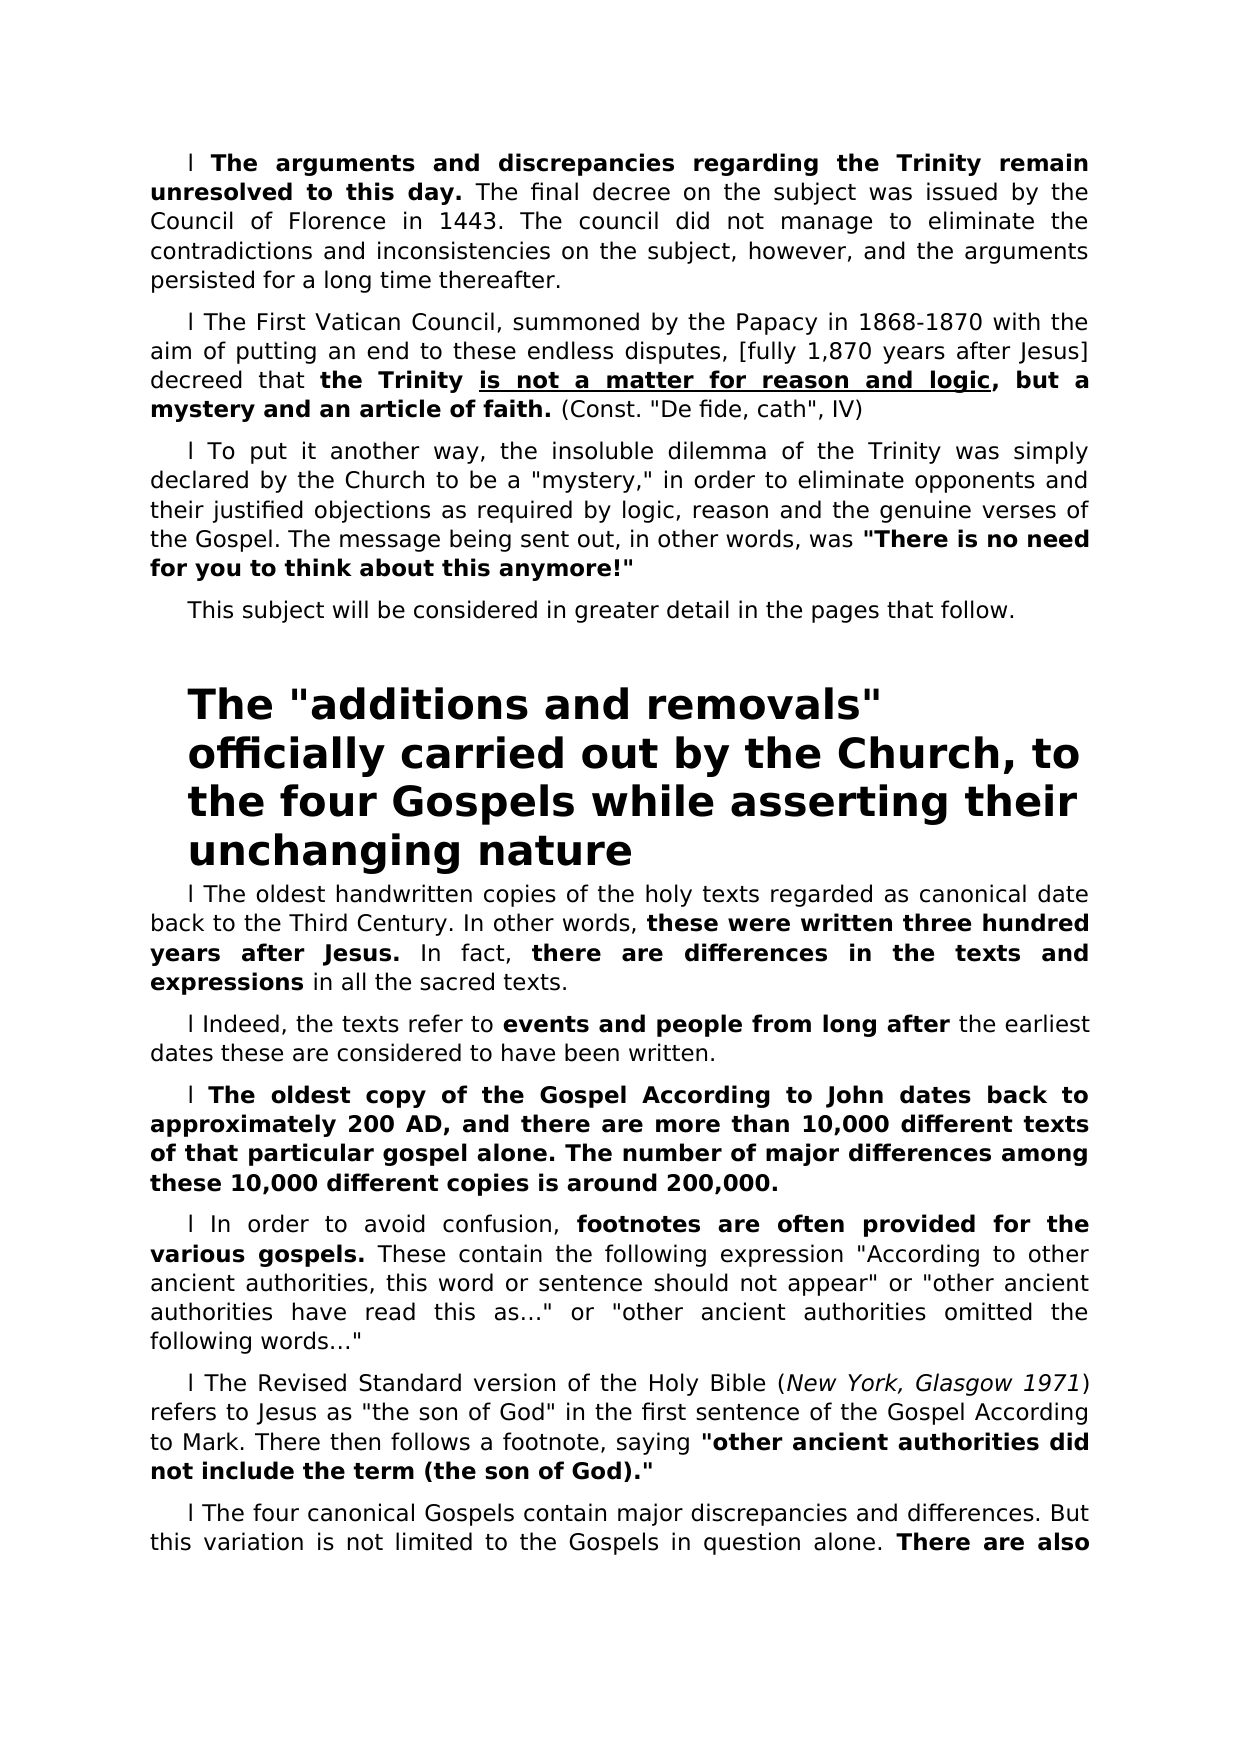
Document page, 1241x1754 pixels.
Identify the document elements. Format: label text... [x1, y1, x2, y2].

text l The oldest handwritten copies of the holy texts regarded as canonical date back to the Third Century. In other words, these were written three hundred years after Jesus. In fact, there are differences in the texts and expressions in all the sacred texts. [150, 881, 1090, 996]
text l The First Vatican Council, summoned by the Papacy in 1868-1870 with the aim of putting an end to these endless disputes, [fully 1,870 years after Jesus] decreed that the Trinity is not a matter for reason and logic, but a mystery and an article of faith. (Const. "De fide, cath", IV) [150, 309, 1090, 423]
text l In order to avoid confusion, footnotes are often provided for the various gospels. These contain the following expression "According to other ancient authorities, this word or sentence should not appear" or "other ancient authorities have read this as…" or "other ancient authorities omitted the following words…" [150, 1211, 1090, 1355]
text l To put it another way, the insoluble dilemma of the Trinity was simply declared by the Church to be a "mystery," in order to eliminate opponents and their justified objections as required by logic, reason and the genuine verses of the Gospel. The message being sent out, in other words, was "There is no need for you to think about this anymore!" [150, 438, 1090, 582]
text This subject will be considered in greater detail in the pages that follow. [150, 597, 1090, 624]
text l Indeed, the texts refer to events and people from long after the earliest dates these are considered to have been written. [150, 1011, 1090, 1067]
text l The oldest copy of the Gospel According to John dates back to approximately 200 AD, and there are more than 10,000 different texts of that particular gospel alone. The number of major differences among these 10,000 different copies is around 200,000. [150, 1082, 1090, 1196]
text l The four canonical Gospels contain major discrepancies and differences. But this variation is not limited to the Gospels in question alone. There are also [150, 1500, 1090, 1556]
text l The Revised Standard version of the Holy Bible (New York, Glasgow 1971) refers to Jesus as "the son of God" in the first sentence of the Gospel According to Mark. There then follows a footnote, saying "other ancient authorities did not include the term (the son of God)." [150, 1370, 1090, 1485]
text l The arguments and discrepancies regarding the Trinity remain unresolved to this day. The final decree on the subject was issued by the Council of Florence in 1443. The council did not manage to eliminate the contradictions and inconsistencies on the subject, however, and the arguments persisted for a long time thereafter. [150, 150, 1090, 294]
subtitle The "additions and removals" officially carried out by the Church, to the four Gospels while asserting their unchanging nature [187, 681, 1090, 875]
